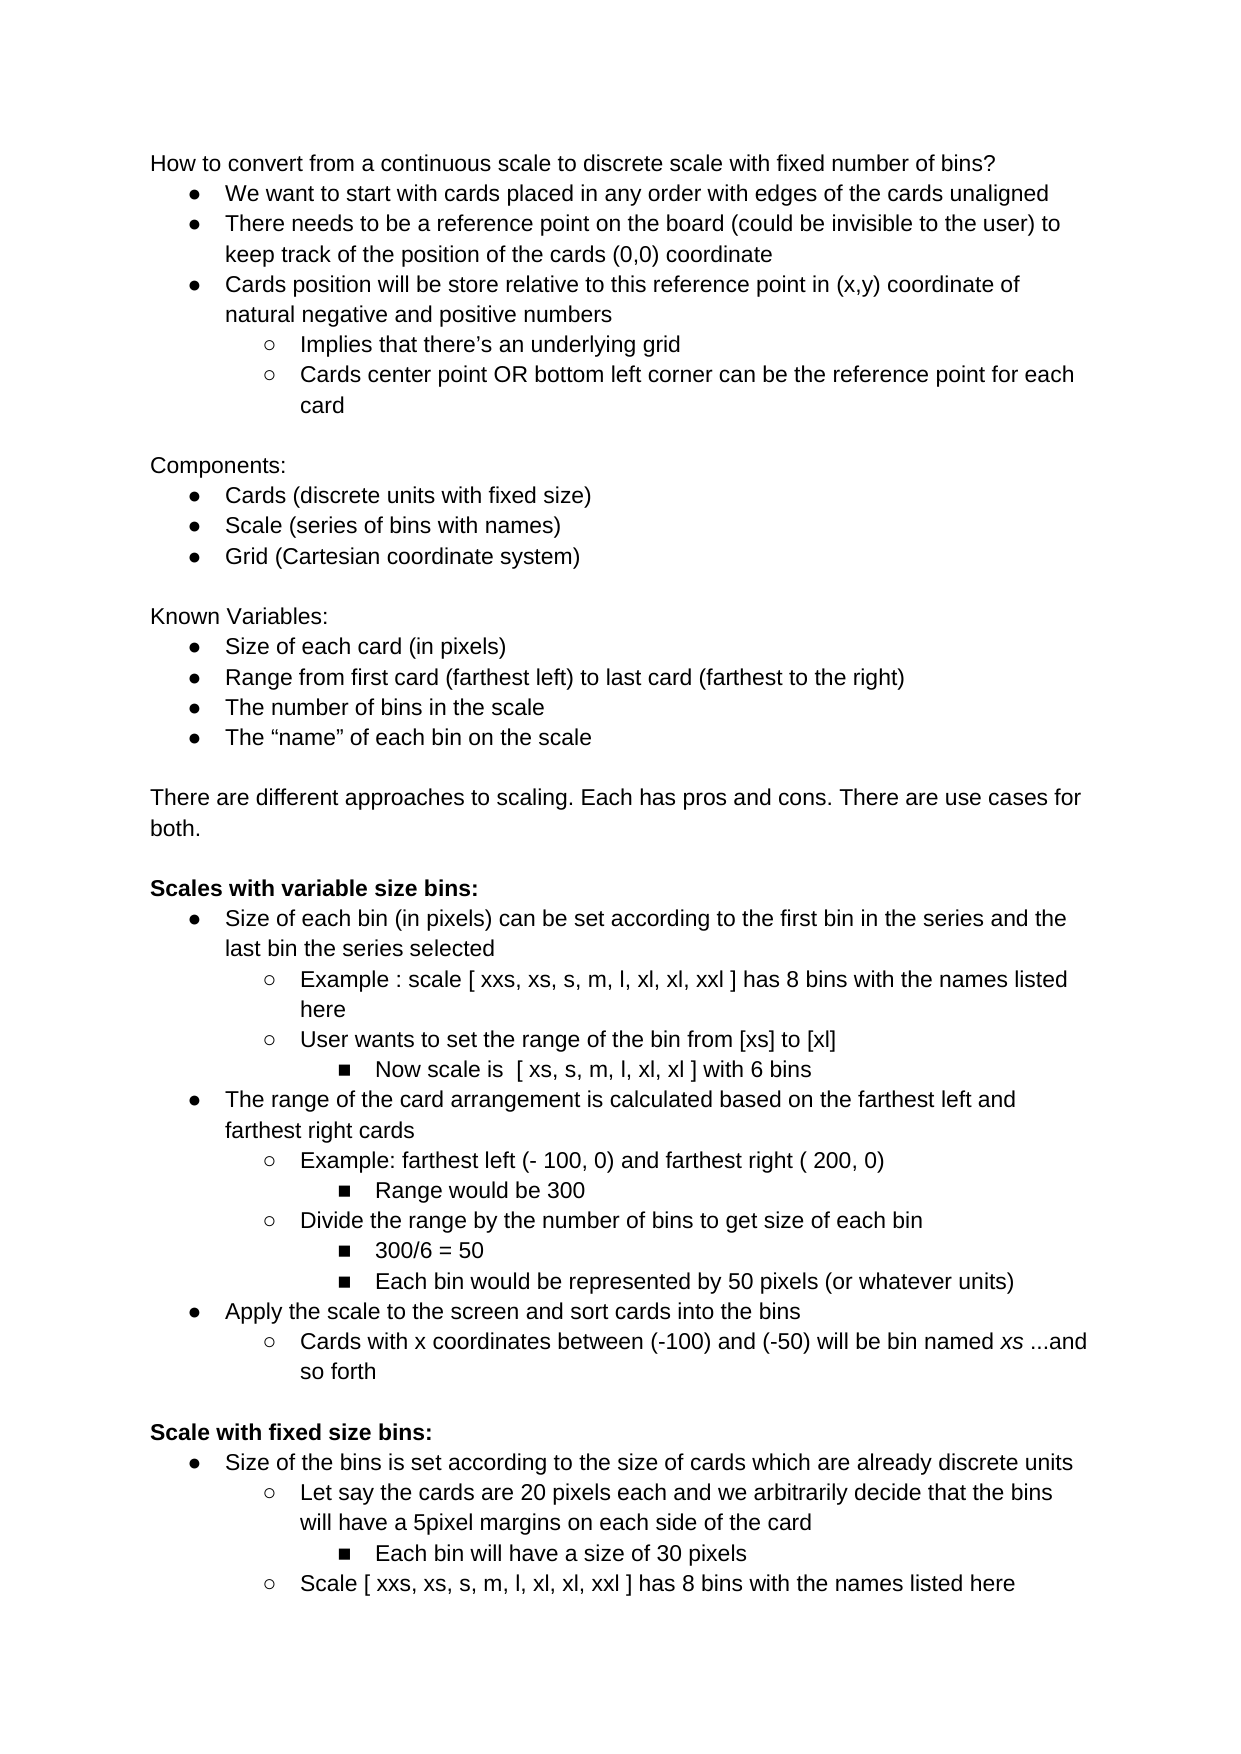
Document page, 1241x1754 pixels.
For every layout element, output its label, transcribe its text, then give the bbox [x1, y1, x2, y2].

list 300/6 = 50 [337, 1237, 1090, 1264]
list Example : scale [ xxs, xs, s, m, l, xl, xl, xxl ] has 8 bins with the names listed here [262, 966, 1090, 1022]
list Scale [ xxs, xs, s, m, l, xl, xl, xxl ] has 8 bins with the names listed here [262, 1570, 1090, 1596]
list Range would be 300 [337, 1177, 1090, 1203]
list Cards position will be store relative to this reference point in (x,y) coordinate of natural negative and positive numbers [187, 271, 1090, 327]
list Divide the range by the number of bins to get size of each bin [262, 1207, 1090, 1234]
list User wants to set the range of the bin from [xs] to [xl] [262, 1026, 1090, 1052]
list The “name” of each bin on the scale [187, 724, 1090, 750]
list Apply the scale to the screen and sort cards into the bins [187, 1298, 1090, 1324]
list The number of bins in the scale [187, 694, 1090, 720]
list Cards with x coordinates between (-100) and (-50) will be bin named xs ...and so forth [262, 1328, 1090, 1385]
list Each bin will have a size of 30 pixels [337, 1539, 1090, 1566]
list Grid (Cartesian coordinate system) [187, 543, 1090, 569]
list Cards (discrete units with fixed size) [187, 482, 1090, 509]
list The range of the card arrangement is calculated based on the farthest left and farthest right cards [187, 1086, 1090, 1143]
list Size of each bin (in pixels) can be set according to the first bin in the series and the last bin the series selected [187, 905, 1090, 962]
text How to convert from a continuous scale to discrete scale with fixed number of bins? [150, 150, 1090, 176]
list Size of each card (in pixels) [187, 633, 1090, 660]
list Let say the cards are 20 pixels each and we arbitrarily decide that the bins will have a 5pixel margins on each side of the card [262, 1479, 1090, 1536]
list Each bin would be represented by 50 pixels (or whatever units) [337, 1268, 1090, 1294]
text Scale with fixed size bins: [150, 1419, 1090, 1445]
text Components: [150, 452, 1090, 478]
list Cards center point OR bottom left corner can be the reference point for each card [262, 361, 1090, 418]
text Scales with variable size bins: [150, 875, 1090, 901]
text There are different approaches to scaling. Each has pros and cons. There are use cases for both. [150, 784, 1090, 841]
list Size of the bins is set according to the size of cards which are already discrete units [187, 1449, 1090, 1475]
list Scale (series of bins with names) [187, 512, 1090, 539]
list Now scale is [ xs, s, m, l, xl, xl ] with 6 bins [337, 1056, 1090, 1083]
text Known Variables: [150, 603, 1090, 629]
list We want to start with cards placed in any order with edges of the cards unaligned [187, 180, 1090, 207]
list There needs to be a reference point on the board (could be invisible to the user) to keep track of the position of the cards (0,0) coordinate [187, 210, 1090, 267]
list Implies that there’s an underlying grid [262, 331, 1090, 358]
list Example: farthest left (- 100, 0) and farthest right ( 200, 0) [262, 1147, 1090, 1173]
list Range from first card (farthest left) to last card (farthest to the right) [187, 663, 1090, 690]
